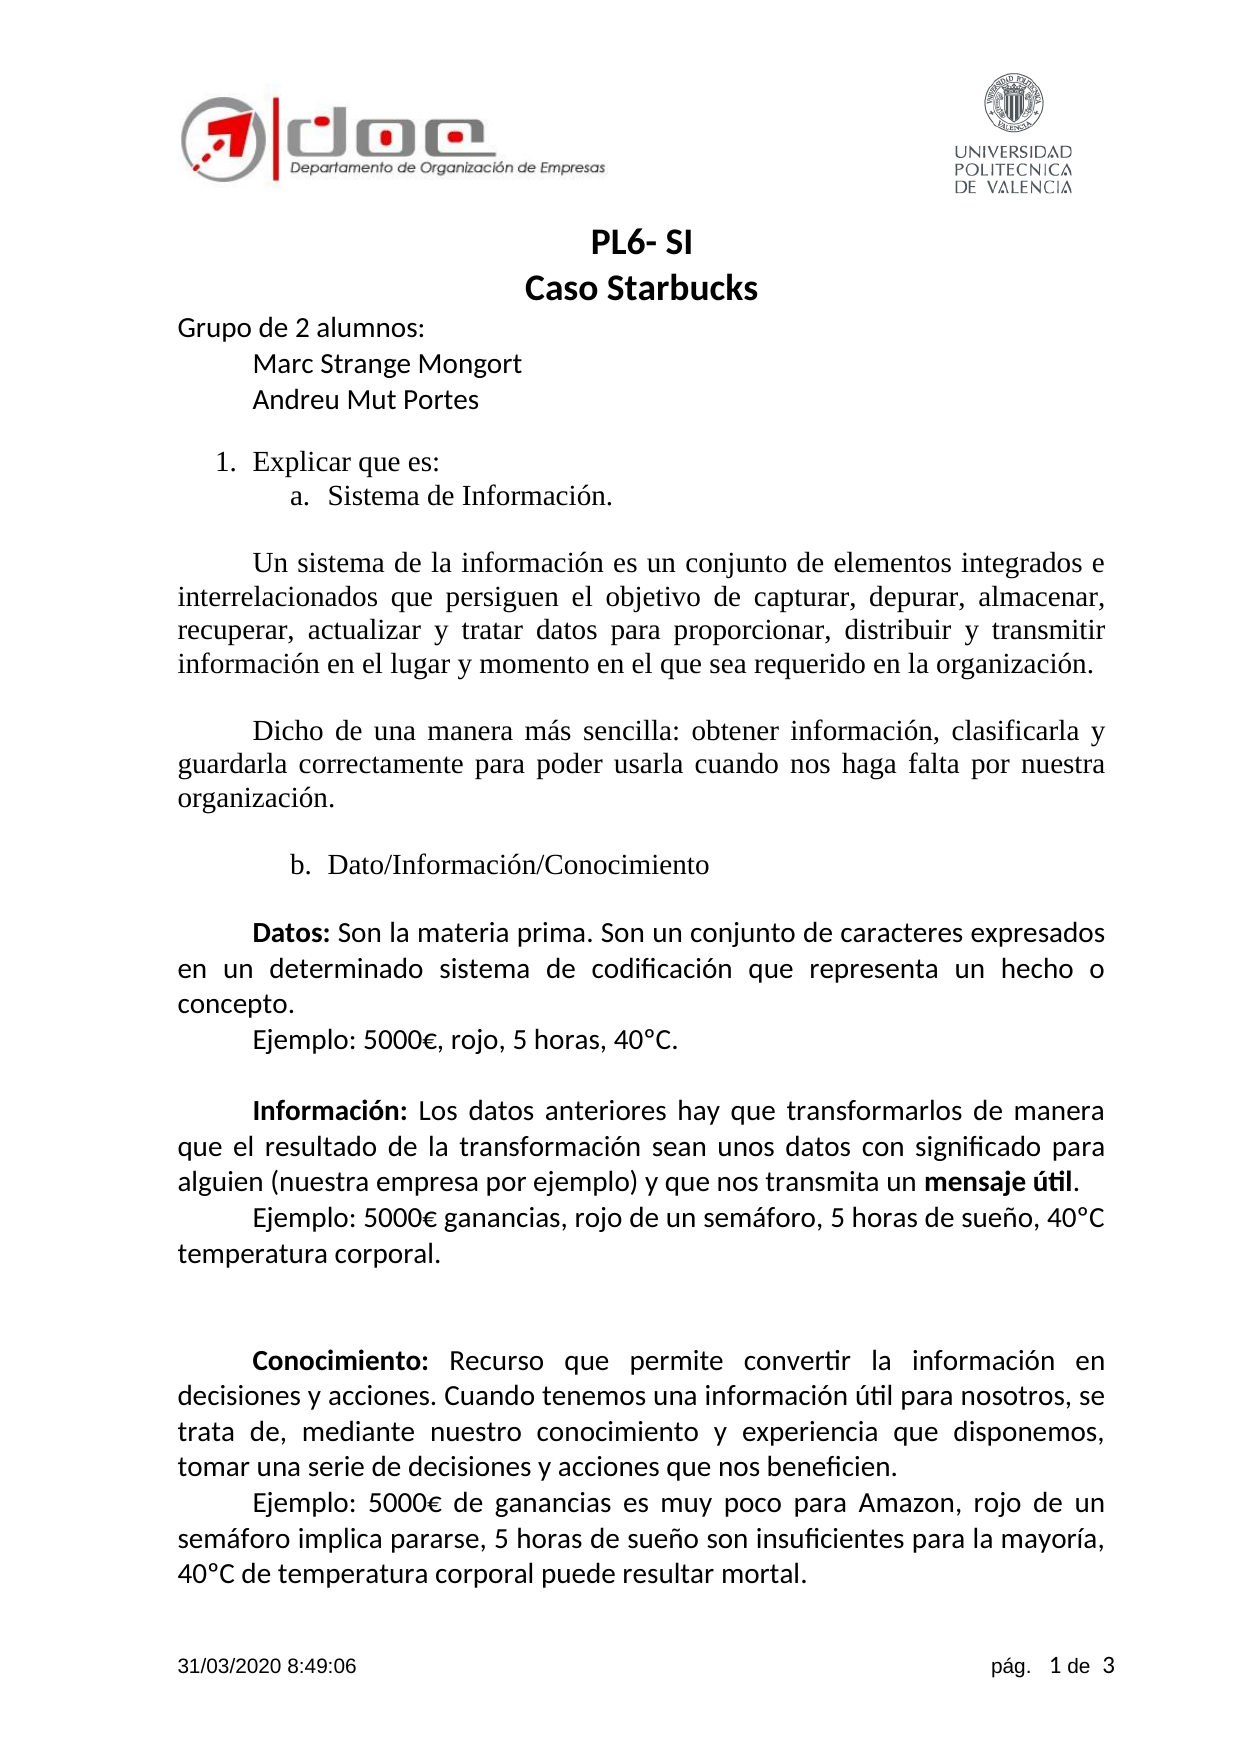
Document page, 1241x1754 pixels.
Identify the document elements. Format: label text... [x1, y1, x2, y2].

text Marc Strange Mongort [177, 345, 1106, 381]
text Un sistema de la información es un conjunto de elementos integrados e interrelacionados que persiguen el objetivo de capturar, depurar, almacenar, recuperar, actualizar y tratar datos para proporcionar, distribuir y transmitir información en el lugar y momento en el que sea requerido en la organización. [177, 545, 1106, 679]
text Dicho de una manera más sencilla: obtener información, clasificarla y guardarla correctamente para poder usarla cuando nos haga falta por nuestra organización. [177, 713, 1106, 813]
list Explicar que es: [215, 444, 1106, 478]
text Grupo de 2 alumnos: [177, 309, 1106, 345]
picture [177, 84, 609, 194]
text Datos: Son la materia prima. Son un conjunto de caracteres expresados en un determinado sistema de codificación que representa un hecho o concepto. [177, 914, 1106, 1021]
list Sistema de Información. [290, 478, 1106, 512]
text Andreu Mut Portes [177, 381, 1106, 416]
text Ejemplo: 5000€ ganancias, rojo de un semáforo, 5 horas de sueño, 40ºC temperatura corporal. [177, 1199, 1106, 1270]
list Dato/Información/Conocimiento [290, 847, 1106, 881]
text Ejemplo: 5000€ de ganancias es muy poco para Amazon, rojo de un semáforo implica pararse, 5 horas de sueño son insuficientes para la mayoría, 40ºC de temperatura corporal puede resultar mortal. [177, 1484, 1106, 1591]
text PL6- SI [177, 218, 1106, 264]
picture [955, 73, 1072, 194]
text Caso Starbucks [177, 264, 1106, 309]
text Información: Los datos anteriores hay que transformarlos de manera que el resultado de la transformación sean unos datos con significado para alguien (nuestra empresa por ejemplo) y que nos transmita un mensaje útil. [177, 1092, 1106, 1199]
text Ejemplo: 5000€, rojo, 5 horas, 40ºC. [177, 1021, 1106, 1057]
text Conocimiento: Recurso que permite convertir la información en decisiones y acciones. Cuando tenemos una información útil para nosotros, se trata de, mediante nuestro conocimiento y experiencia que disponemos, tomar una serie de decisiones y acciones que nos beneficien. [177, 1342, 1106, 1484]
